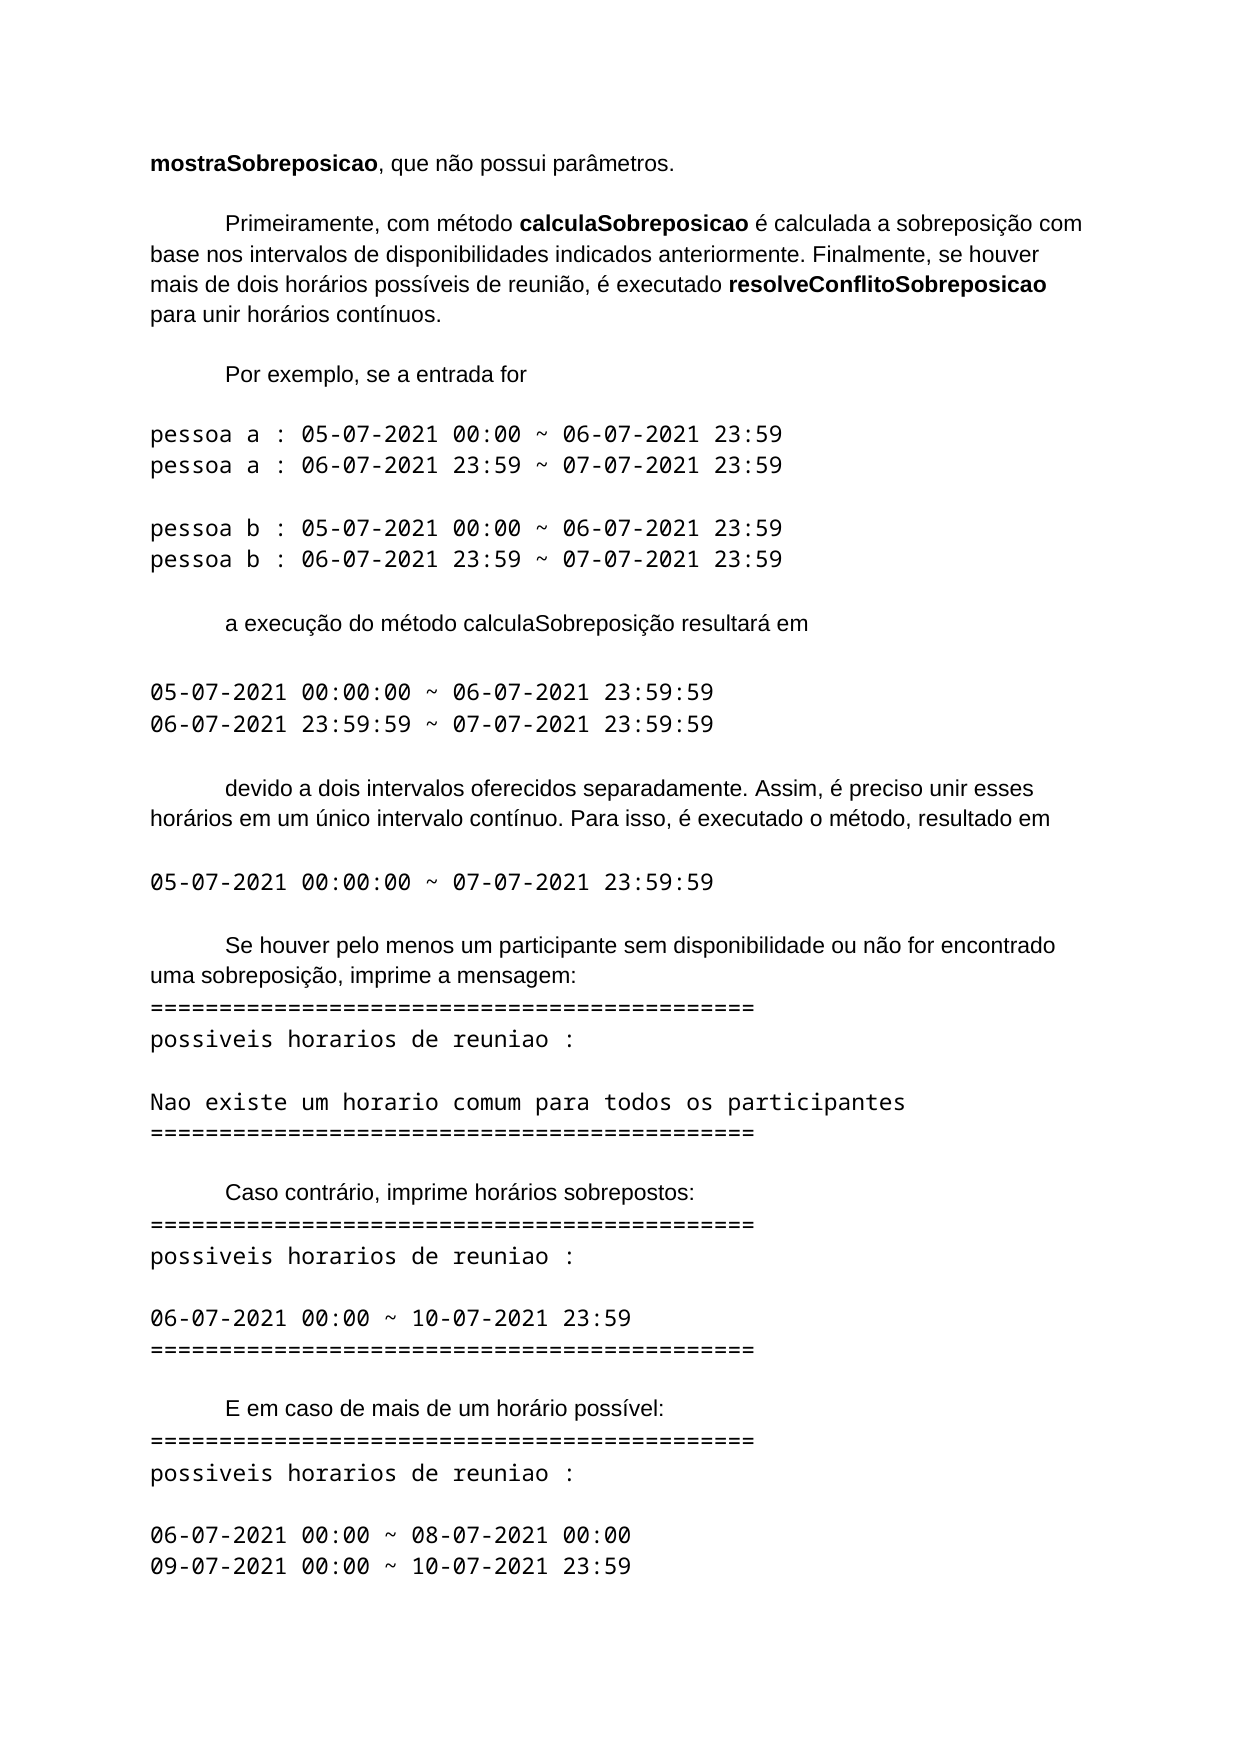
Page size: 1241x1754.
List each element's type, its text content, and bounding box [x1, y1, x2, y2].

text ============================================ [150, 1425, 1090, 1457]
text 05-07-2021 00:00:00 ~ 06-07-2021 23:59:59 [150, 676, 1090, 708]
text pessoa b : 06-07-2021 23:59 ~ 07-07-2021 23:59 [150, 543, 1090, 574]
text pessoa a : 06-07-2021 23:59 ~ 07-07-2021 23:59 [150, 449, 1090, 481]
text mostraSobreposicao, que não possui parâmetros. [150, 150, 1090, 176]
text 09-07-2021 00:00 ~ 10-07-2021 23:59 [150, 1550, 1090, 1582]
text E em caso de mais de um horário possível: [150, 1395, 1090, 1421]
text Se houver pelo menos um participante sem disponibilidade ou não for encontrado uma sobreposição, imprime a mensagem: [150, 932, 1090, 988]
text possiveis horarios de reuniao : [150, 1023, 1090, 1054]
text possiveis horarios de reuniao : [150, 1457, 1090, 1488]
text ============================================ [150, 1117, 1090, 1148]
text 06-07-2021 23:59:59 ~ 07-07-2021 23:59:59 [150, 708, 1090, 739]
text ============================================ [150, 1209, 1090, 1240]
text Caso contrário, imprime horários sobrepostos: [150, 1178, 1090, 1205]
text pessoa b : 05-07-2021 00:00 ~ 06-07-2021 23:59 [150, 512, 1090, 543]
text 05-07-2021 00:00:00 ~ 07-07-2021 23:59:59 [150, 865, 1090, 897]
text Por exemplo, se a entrada for [150, 361, 1090, 388]
text a execução do método calculaSobreposição resultará em [150, 610, 1090, 637]
text Nao existe um horario comum para todos os participantes [150, 1086, 1090, 1117]
text possiveis horarios de reuniao : [150, 1240, 1090, 1271]
text ============================================ [150, 992, 1090, 1023]
text pessoa a : 05-07-2021 00:00 ~ 06-07-2021 23:59 [150, 418, 1090, 449]
text devido a dois intervalos oferecidos separadamente. Assim, é preciso unir esses horários em um único intervalo contínuo. Para isso, é executado o método, resultado em [150, 775, 1090, 831]
text 06-07-2021 00:00 ~ 10-07-2021 23:59 [150, 1302, 1090, 1334]
text Primeiramente, com método calculaSobreposicao é calculada a sobreposição com base nos intervalos de disponibilidades indicados anteriormente. Finalmente, se houver mais de dois horários possíveis de reunião, é executado resolveConflitoSobreposicao para unir horários contínuos. [150, 210, 1090, 327]
text ============================================ [150, 1334, 1090, 1365]
text 06-07-2021 00:00 ~ 08-07-2021 00:00 [150, 1519, 1090, 1550]
